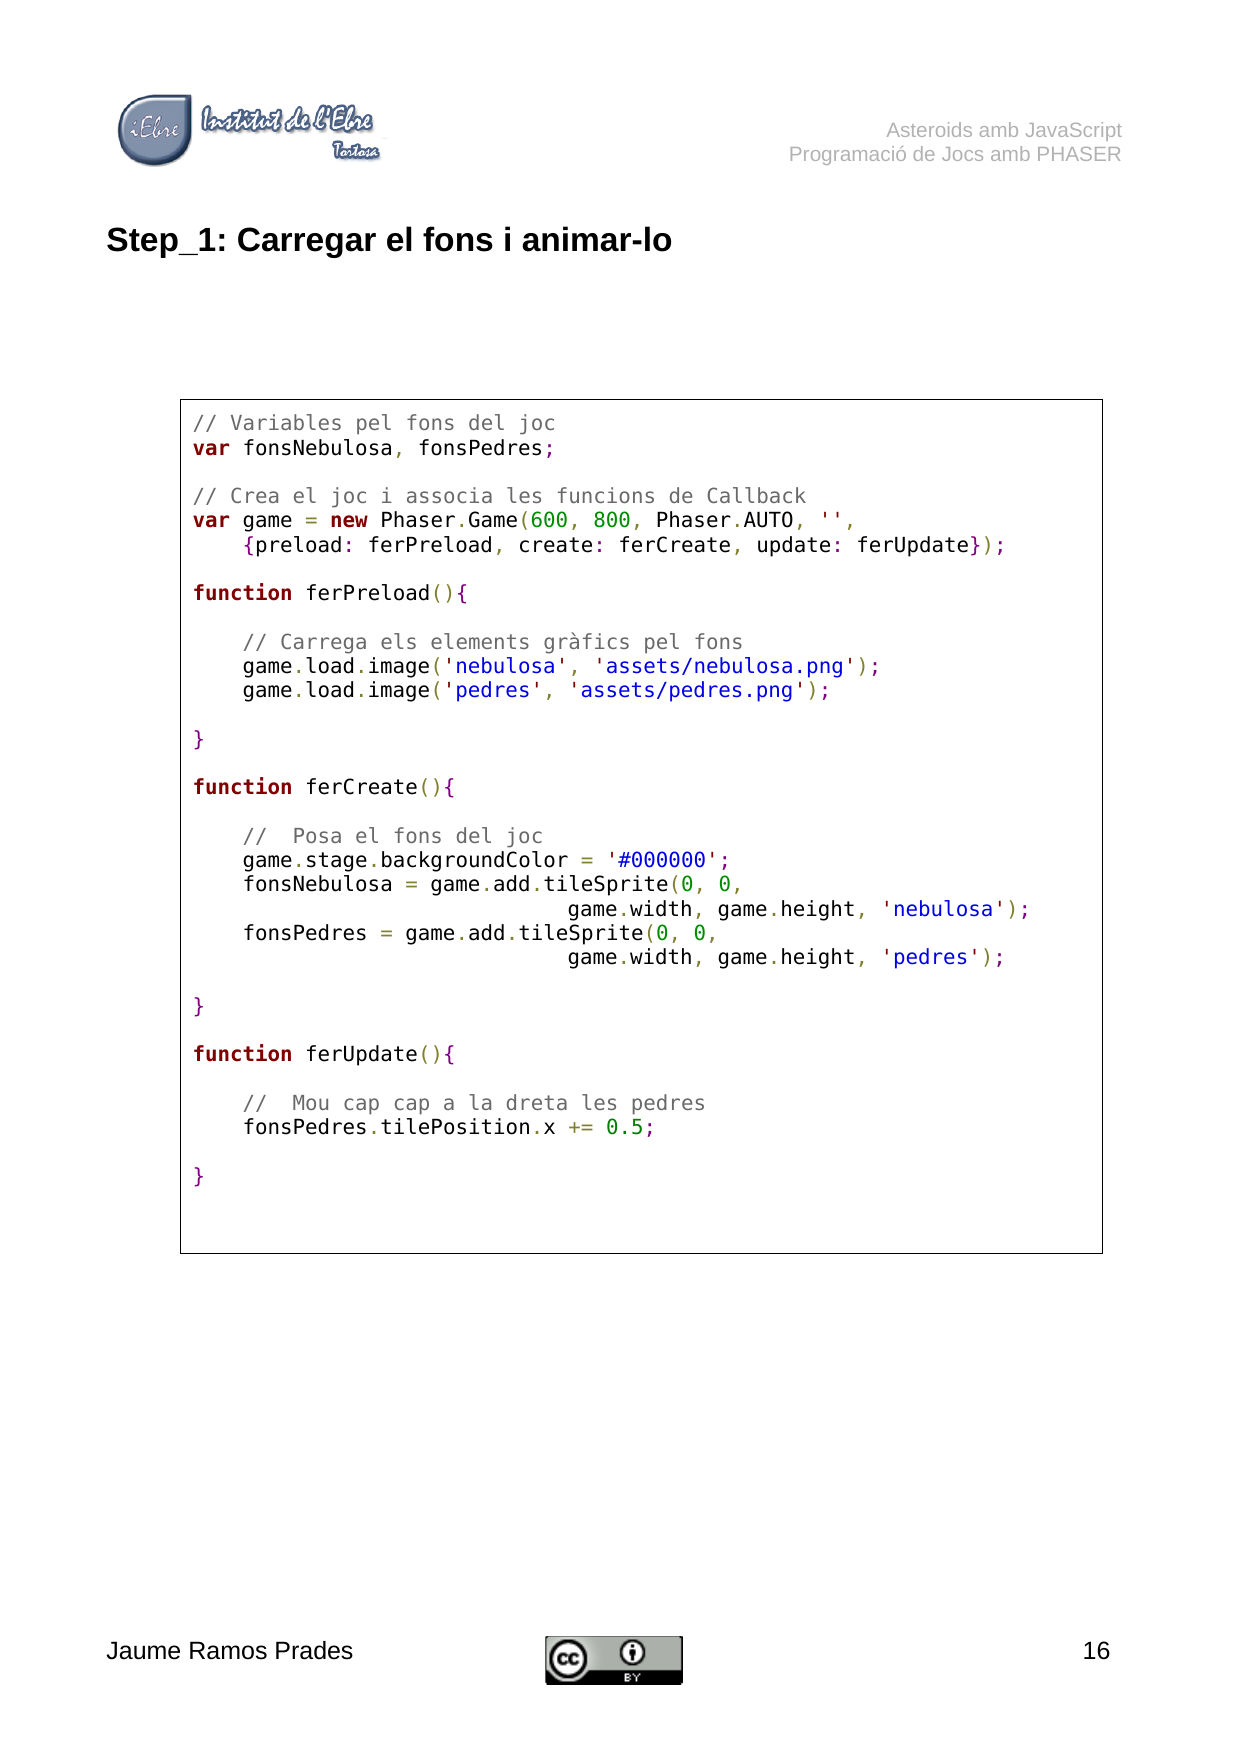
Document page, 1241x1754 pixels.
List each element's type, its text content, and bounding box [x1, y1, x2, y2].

picture [545, 1636, 683, 1685]
picture [106, 79, 397, 181]
subtitle Step_1: Carregar el fons i animar-lo [106, 219, 1122, 258]
